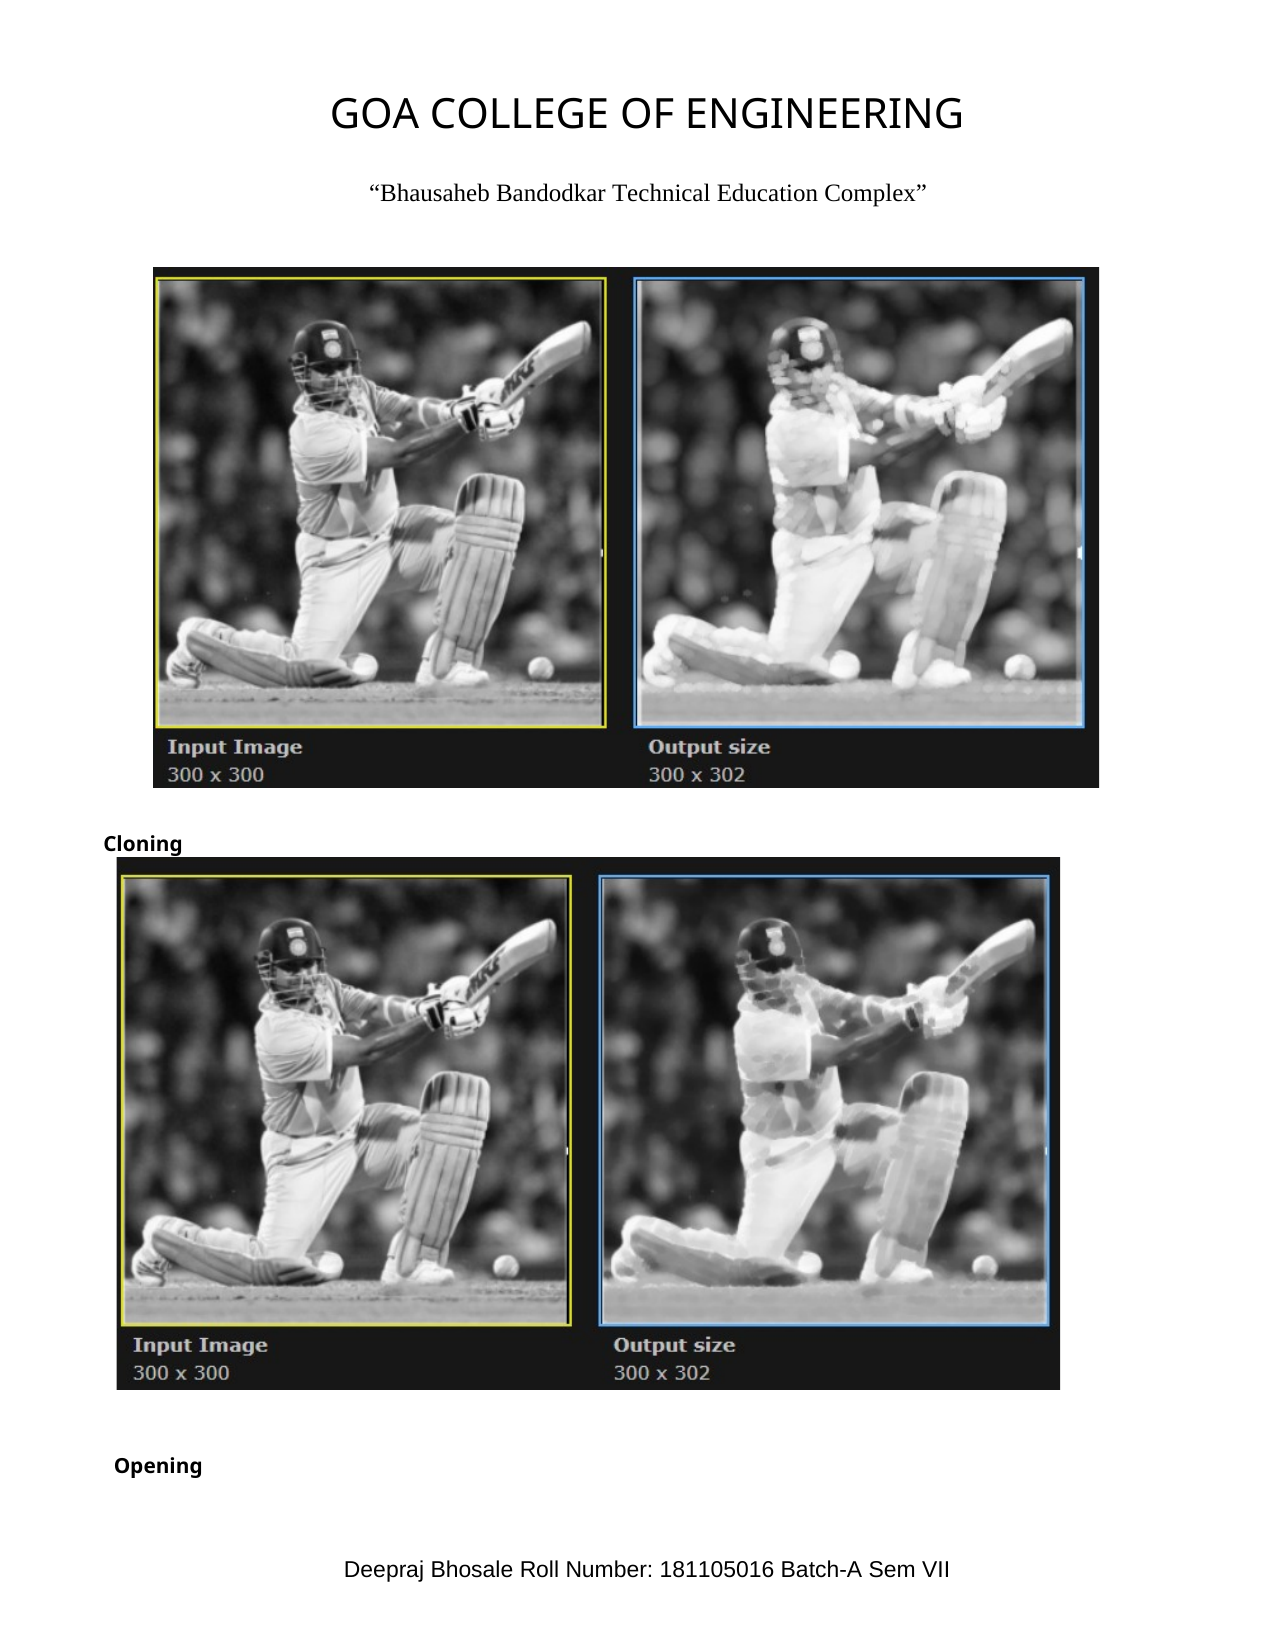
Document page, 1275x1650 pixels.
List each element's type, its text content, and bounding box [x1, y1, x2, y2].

text Opening [113, 1451, 1191, 1479]
subtitle Cloning [103, 829, 1191, 857]
picture [153, 267, 1100, 788]
picture [116, 857, 1060, 1390]
